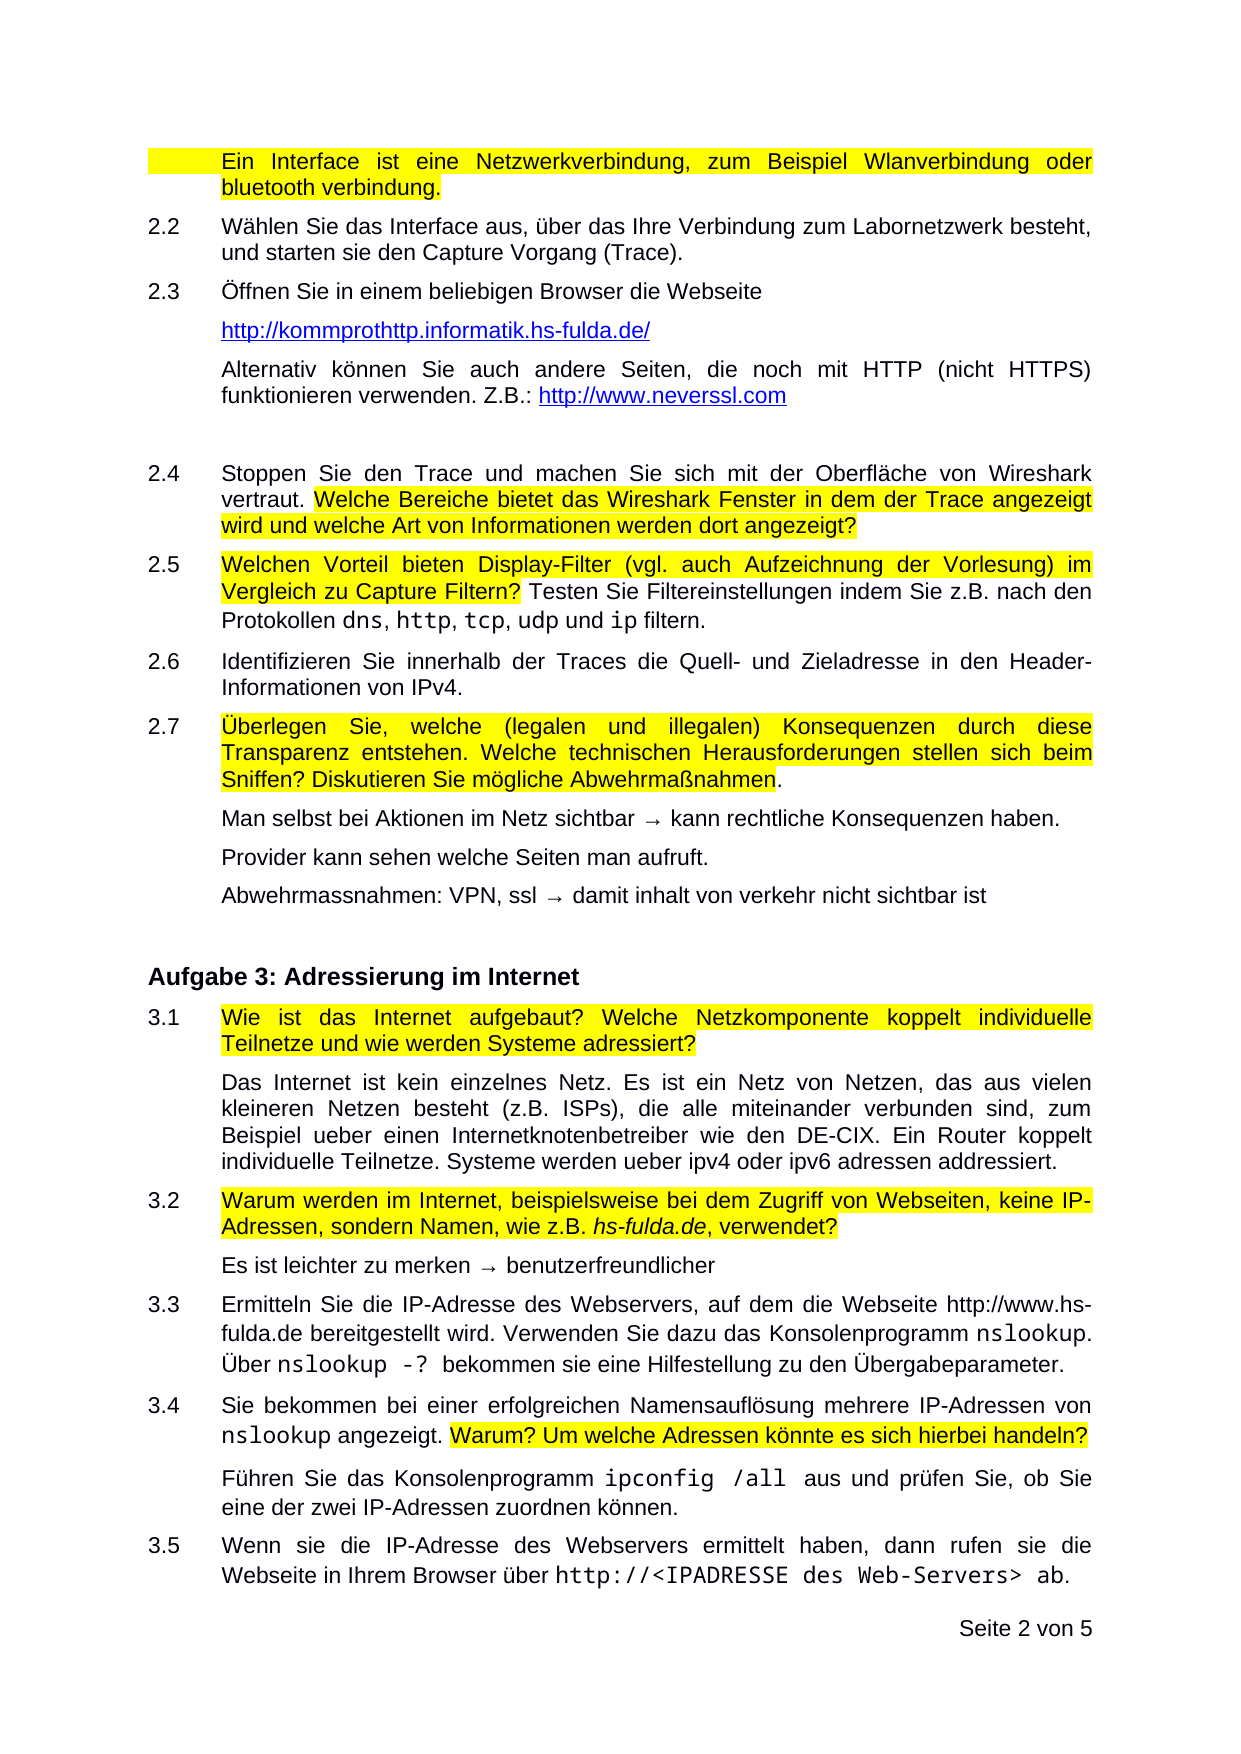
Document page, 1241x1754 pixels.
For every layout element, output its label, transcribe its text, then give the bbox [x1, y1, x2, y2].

text Führen Sie das Konsolenprogramm ipconfig /all aus und prüfen Sie, ob Sie eine der zwei IP-Adressen zuordnen können. [221, 1462, 1093, 1520]
text 2.6 Identifizieren Sie innerhalb der Traces die Quell- und Zieladresse in den Header-Informationen von IPv4. [148, 648, 1093, 701]
text Ein Interface ist eine Netzwerkverbindung, zum Beispiel Wlanverbindung oder bluetooth verbindung. [148, 148, 1093, 200]
text Alternativ können Sie auch andere Seiten, die noch mit HTTP (nicht HTTPS) funktionieren verwenden. Z.B.: http://www.neverssl.com [221, 356, 1093, 408]
text Provider kann sehen welche Seiten man aufruft. [148, 843, 1093, 870]
text 2.3 Öffnen Sie in einem beliebigen Browser die Webseite [148, 278, 1093, 304]
text 3.5 Wenn sie die IP-Adresse des Webservers ermittelt haben, dann rufen sie die Webseite in Ihrem Browser über http://<IPADRESSE des Web-Servers> ab. [148, 1532, 1093, 1590]
text 2.7 Überlegen Sie, welche (legalen und illegalen) Konsequenzen durch diese Transparenz entstehen. Welche technischen Herausforde­run­gen stellen sich beim Sniffen? Diskutieren Sie mögliche Abwehrmaßnahmen. [148, 713, 1093, 792]
text 2.5 Welchen Vorteil bieten Display-Filter (vgl. auch Aufzeichnung der Vorlesung) im Vergleich zu Capture Filtern? Testen Sie Filtereinstellungen indem Sie z.B. nach den Protokollen dns, http, tcp, udp und ip filtern. [148, 551, 1093, 635]
text 3.2 Warum werden im Internet, beispielsweise bei dem Zugriff von Webseiten, keine IP-Adressen, sondern Namen, wie z.B. hs-fulda.de, verwendet? [148, 1187, 1093, 1239]
text Abwehrmassnahmen: VPN, ssl → damit inhalt von verkehr nicht sichtbar ist [148, 882, 1093, 909]
text 2.2 Wählen Sie das Interface aus, über das Ihre Verbindung zum Labornetzwerk besteht, und starten sie den Capture Vorgang (Trace). [148, 213, 1093, 266]
text Es ist leichter zu merken → benutzerfreundlicher [148, 1252, 1093, 1278]
text Man selbst bei Aktionen im Netz sichtbar → kann rechtliche Konsequenzen haben. [148, 804, 1093, 831]
text 3.4 Sie bekommen bei einer erfolgreichen Namensauflösung mehrere IP-Adressen von nslookup angezeigt. Warum? Um welche Adressen könnte es sich hierbei handeln? [148, 1392, 1093, 1450]
text 3.3 Ermitteln Sie die IP-Adresse des Webservers, auf dem die Webseite http://www.hs-fulda.de bereitgestellt wird. Verwenden Sie dazu das Konsolenprogramm nslookup. Über nslookup -? bekommen sie eine Hilfestellung zu den Übergabeparameter. [148, 1291, 1093, 1380]
text 2.4 Stoppen Sie den Trace und machen Sie sich mit der Oberfläche von Wireshark vertraut. Welche Bereiche bietet das Wireshark Fenster in dem der Trace angezeigt wird und welche Art von Informationen werden dort angezeigt? [148, 460, 1093, 539]
text Aufgabe 3: Adressierung im Internet [148, 962, 1093, 991]
text http://kommprothttp.informatik.hs-fulda.de/ [221, 317, 1093, 343]
text Das Internet ist kein einzelnes Netz. Es ist ein Netz von Netzen, das aus vielen kleineren Netzen besteht (z.B. ISPs), die alle miteinander verbunden sind, zum Beispiel ueber einen Internetknotenbetreiber wie den DE-CIX. Ein Router koppelt individuelle Teilnetze. Systeme werden ueber ipv4 oder ipv6 adressen addressiert. [148, 1069, 1093, 1174]
text 3.1 Wie ist das Internet aufgebaut? Welche Netzkomponente koppelt individuelle Teilnetze und wie werden Systeme adressiert? [148, 1004, 1093, 1056]
